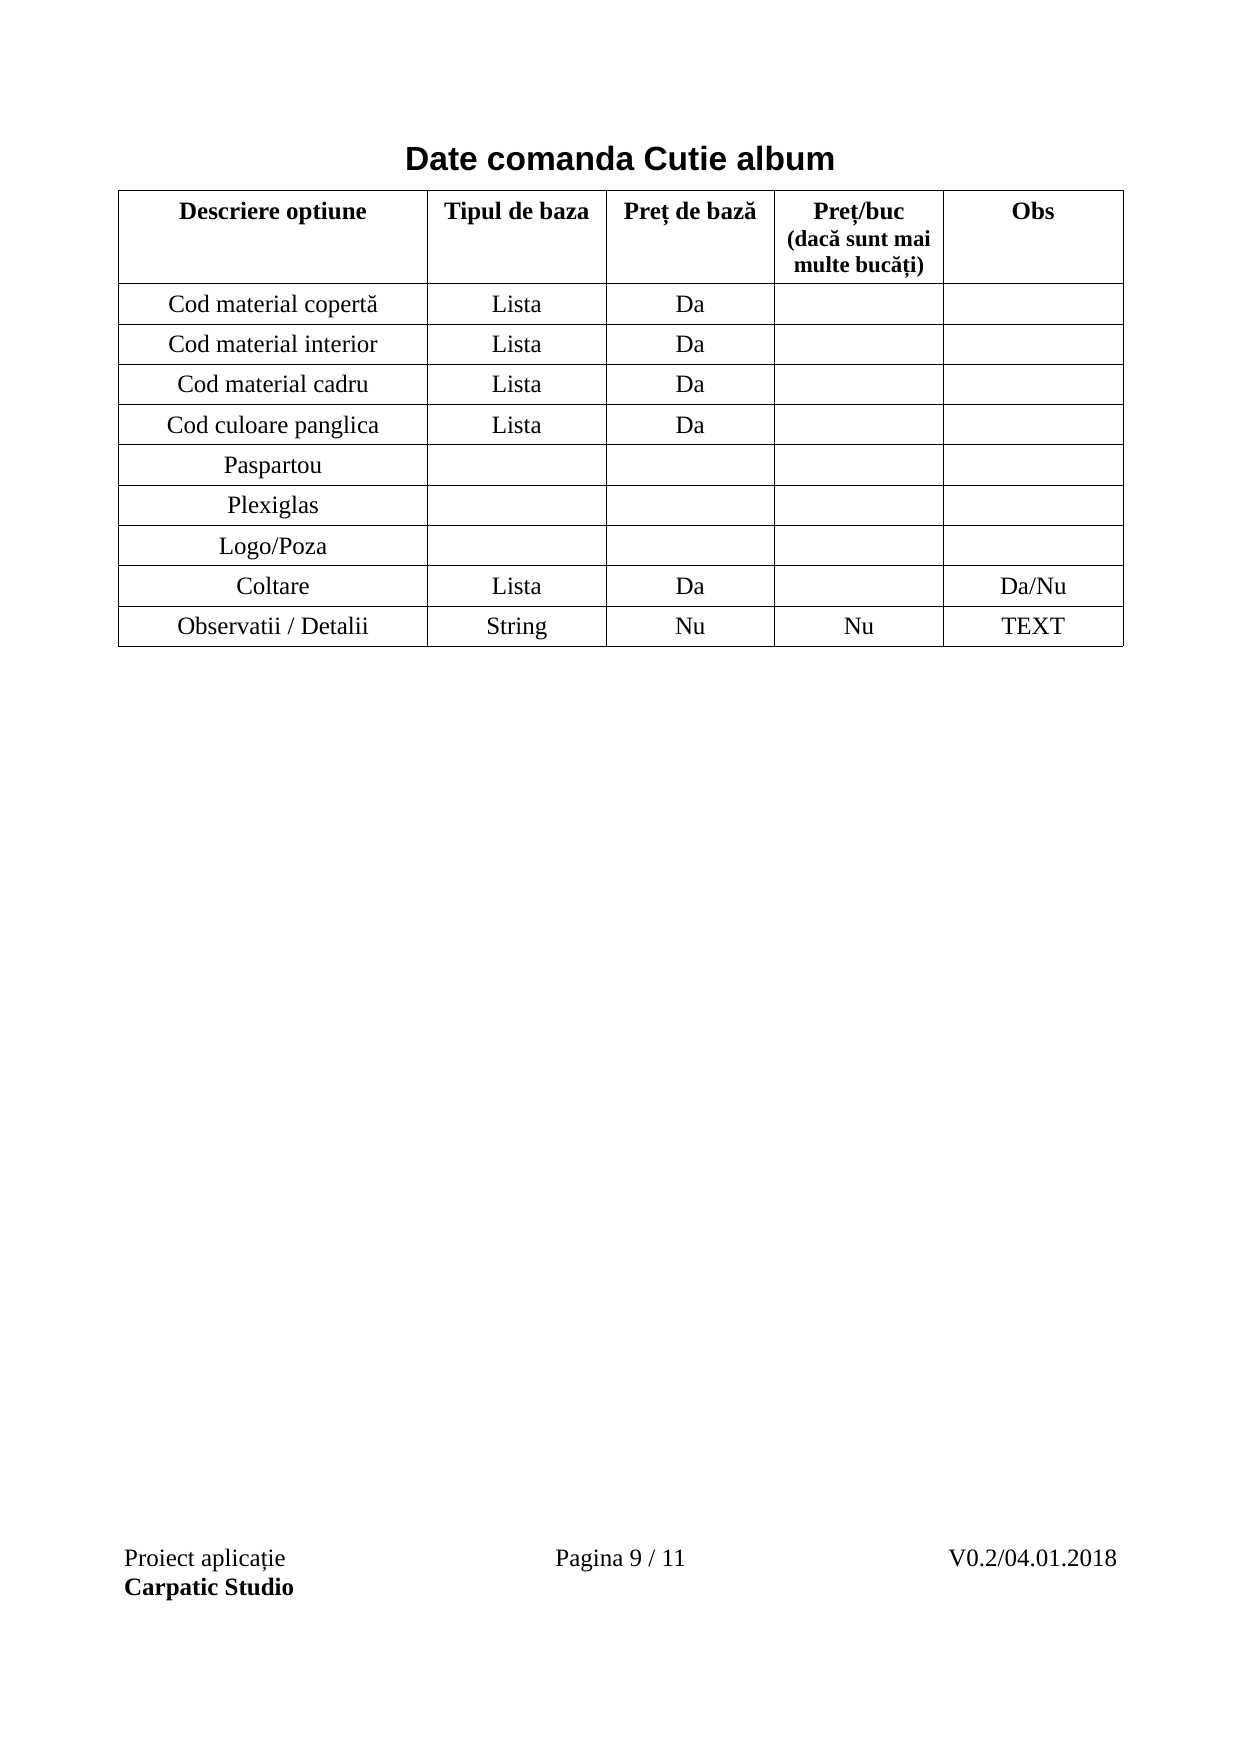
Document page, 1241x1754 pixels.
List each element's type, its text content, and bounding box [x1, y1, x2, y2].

table_cell [944, 445, 1123, 485]
table_cell Coltare [119, 566, 427, 606]
table_cell Cod material cadru [119, 365, 427, 404]
table_header Tipul de baza [428, 191, 606, 283]
table_cell String [428, 607, 606, 646]
table_cell [607, 445, 774, 485]
table_cell Lista [428, 365, 606, 404]
table_cell [944, 325, 1123, 364]
table_cell [775, 486, 943, 525]
table_cell Da [607, 405, 774, 444]
table_header Preț/buc (dacă sunt mai multe bucăți) [775, 191, 943, 283]
table_cell [428, 445, 606, 485]
table_cell Lista [428, 325, 606, 364]
table_cell TEXT [944, 607, 1123, 646]
table_cell Cod material copertă [119, 284, 427, 323]
table_cell Cod culoare panglica [119, 405, 427, 444]
table_cell Lista [428, 284, 606, 323]
table_cell [775, 445, 943, 485]
table_cell [944, 284, 1123, 323]
table_cell Cod material interior [119, 325, 427, 364]
table_cell [944, 405, 1123, 444]
table_cell Da [607, 566, 774, 606]
table_header Preț de bază [607, 191, 774, 283]
table_cell [775, 325, 943, 364]
table_cell [607, 526, 774, 565]
table_header Descriere optiune [119, 191, 427, 283]
table_cell [775, 566, 943, 606]
table_cell [944, 526, 1123, 565]
table_cell [944, 486, 1123, 525]
table_cell [775, 526, 943, 565]
table_cell Paspartou [119, 445, 427, 485]
table_cell [775, 365, 943, 404]
table_cell [607, 486, 774, 525]
table_cell Nu [775, 607, 943, 646]
table_cell Da/Nu [944, 566, 1123, 606]
table_cell Da [607, 325, 774, 364]
table_cell [428, 486, 606, 525]
table_cell Plexiglas [119, 486, 427, 525]
table_cell Da [607, 284, 774, 323]
table_cell Observatii / Detalii [119, 607, 427, 646]
table_cell [944, 365, 1123, 404]
table_cell Lista [428, 405, 606, 444]
table_header Obs [944, 191, 1123, 283]
table_cell Nu [607, 607, 774, 646]
subtitle Date comanda Cutie album [118, 139, 1122, 178]
table_cell [775, 405, 943, 444]
table_cell [428, 526, 606, 565]
table_cell Logo/Poza [119, 526, 427, 565]
table_cell [775, 284, 943, 323]
table_cell Da [607, 365, 774, 404]
table_cell Lista [428, 566, 606, 606]
